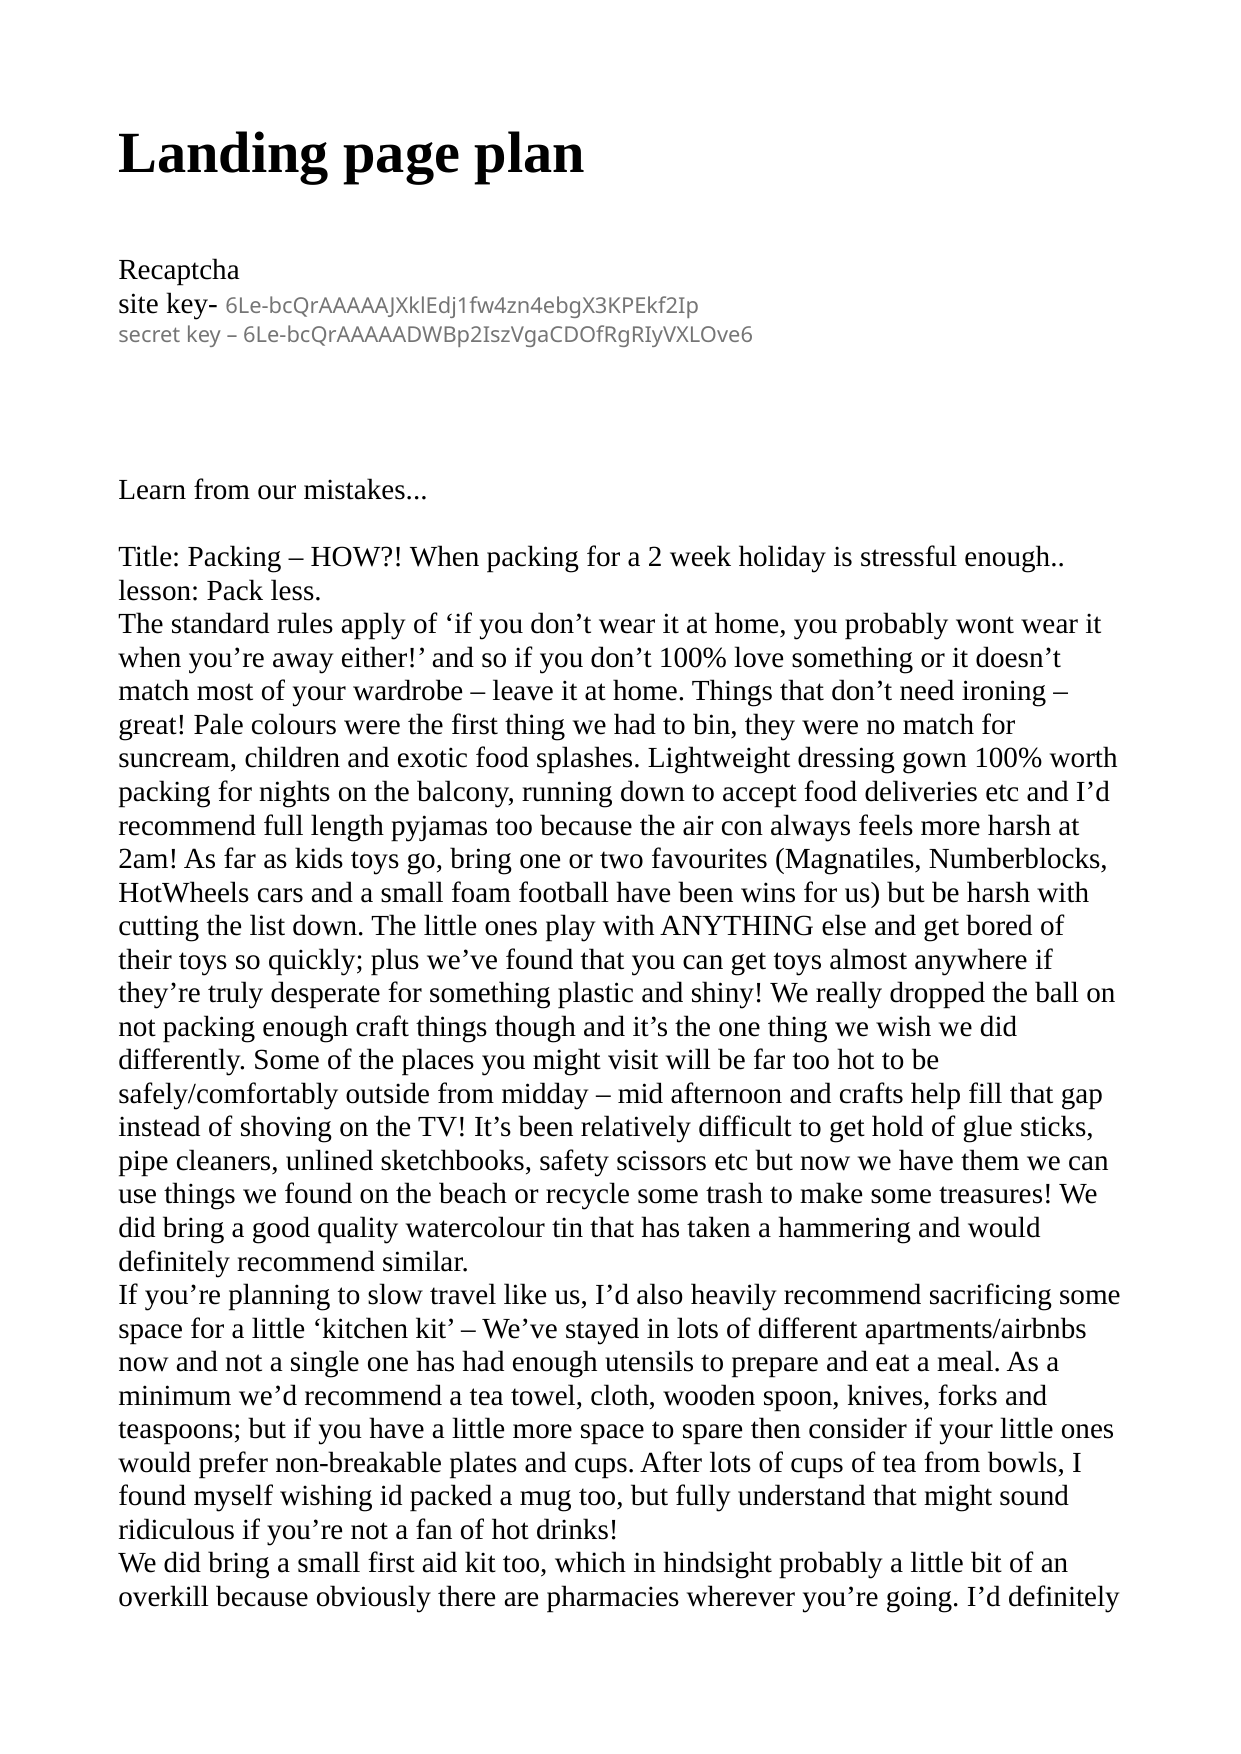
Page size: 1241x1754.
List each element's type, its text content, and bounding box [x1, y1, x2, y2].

text Landing page plan [118, 118, 1122, 185]
text site key- 6Le-bcQrAAAAAJXklEdj1fw4zn4ebgX3KPEkf2Ip [118, 286, 1122, 319]
text lesson: Pack less. [118, 573, 1122, 606]
text Recaptcha [118, 252, 1122, 286]
text secret key – 6Le-bcQrAAAAADWBp2IszVgaCDOfRgRIyVXLOve6 [118, 319, 1122, 349]
text The standard rules apply of ‘if you don’t wear it at home, you probably wont wear it when you’re away either!’ and so if you don’t 100% love something or it doesn’t match most of your wardrobe – leave it at home. Things that don’t need ironing – great! Pale colours were the first thing we had to bin, they were no match for suncream, children and exotic food splashes. Lightweight dressing gown 100% worth packing for nights on the balcony, running down to accept food deliveries etc and I’d recommend full length pyjamas too because the air con always feels more harsh at 2am! As far as kids toys go, bring one or two favourites (Magnatiles, Numberblocks, HotWheels cars and a small foam football have been wins for us) but be harsh with cutting the list down. The little ones play with ANYTHING else and get bored of their toys so quickly; plus we’ve found that you can get toys almost anywhere if they’re truly desperate for something plastic and shiny! We really dropped the ball on not packing enough craft things though and it’s the one thing we wish we did differently. Some of the places you might visit will be far too hot to be safely/comfortably outside from midday – mid afternoon and crafts help fill that gap instead of shoving on the TV! It’s been relatively difficult to get hold of glue sticks, pipe cleaners, unlined sketchbooks, safety scissors etc but now we have them we can use things we found on the beach or recycle some trash to make some treasures! We did bring a good quality watercolour tin that has taken a hammering and would definitely recommend similar. If you’re planning to slow travel like us, I’d also heavily recommend sacrificing some space for a little ‘kitchen kit’ – We’ve stayed in lots of different apartments/airbnbs now and not a single one has had enough utensils to prepare and eat a meal. As a minimum we’d recommend a tea towel, cloth, wooden spoon, knives, forks and teaspoons; but if you have a little more space to spare then consider if your little ones would prefer non-breakable plates and cups. After lots of cups of tea from bowls, I found myself wishing id packed a mug too, but fully understand that might sound ridiculous if you’re not a fan of hot drinks! We did bring a small first aid kit too, which in hindsight probably a little bit of an overkill because obviously there are pharmacies wherever you’re going. I’d definitely [118, 606, 1122, 1613]
text Title: Packing – HOW?! When packing for a 2 week holiday is stressful enough.. [118, 539, 1122, 573]
text Learn from our mistakes... [118, 472, 1122, 506]
